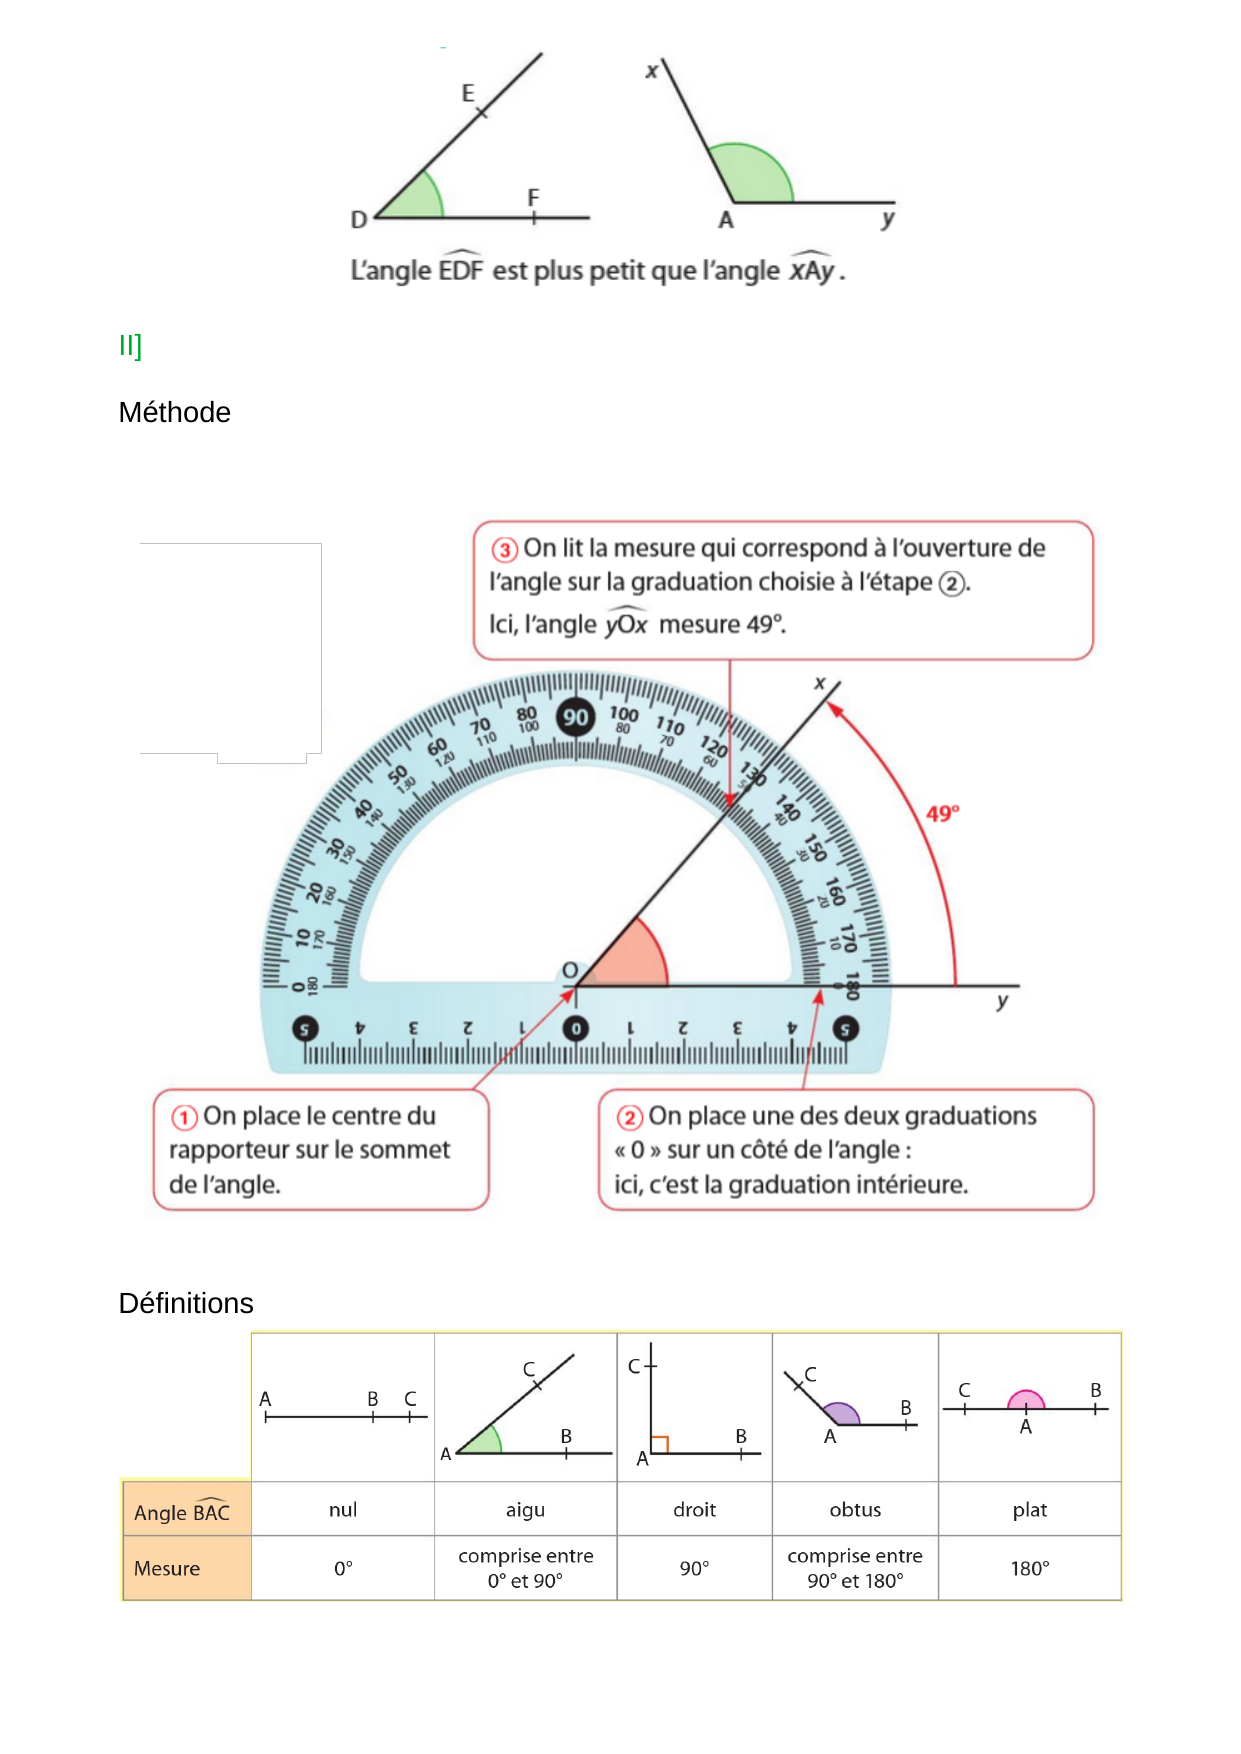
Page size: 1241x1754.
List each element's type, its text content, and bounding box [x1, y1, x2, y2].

text Définitions [118, 1286, 1122, 1319]
picture [139, 511, 1101, 1219]
text II] Mesurer un angle [118, 328, 1122, 361]
text Méthode [118, 395, 1122, 428]
picture [325, 47, 915, 294]
text Pour trouver la mesure d’un angle, on utilise un rapporteur. [118, 428, 1122, 462]
picture [119, 1330, 1124, 1602]
text L’unité de mesures des angles est le degré, noté °. [118, 462, 1122, 495]
